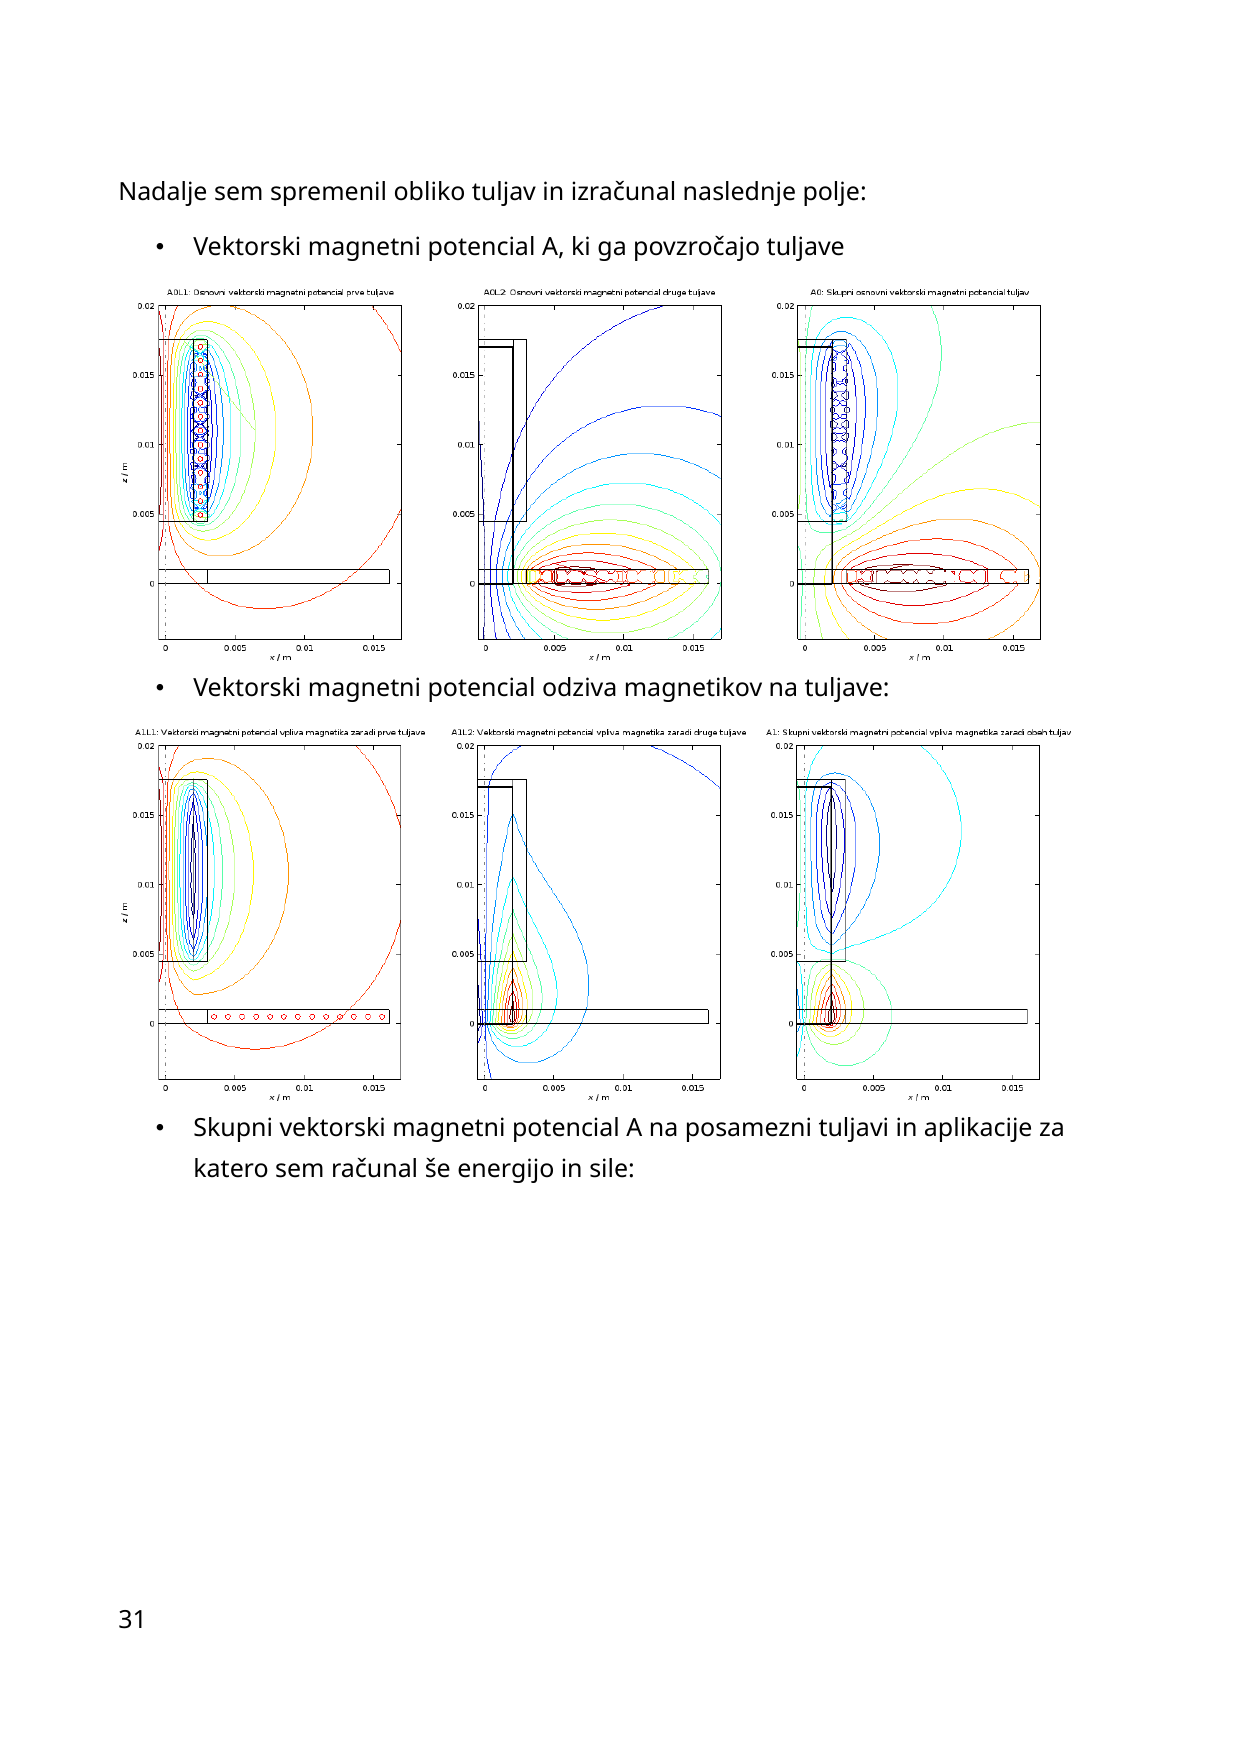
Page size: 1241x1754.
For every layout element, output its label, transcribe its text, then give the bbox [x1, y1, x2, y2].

list Vektorski magnetni potencial A, ki ga povzročajo tuljave [156, 229, 1122, 263]
text Nadalje sem spremenil obliko tuljav in izračunal naslednje polje: [118, 173, 1122, 208]
list Vektorski magnetni potencial odziva magnetikov na tuljave: [156, 284, 1122, 703]
picture [118, 725, 1073, 1103]
picture [118, 284, 1045, 663]
list Skupni vektorski magnetni potencial A na posamezni tuljavi in aplikacije za katero sem računal še energijo in sile: [156, 725, 1122, 1184]
